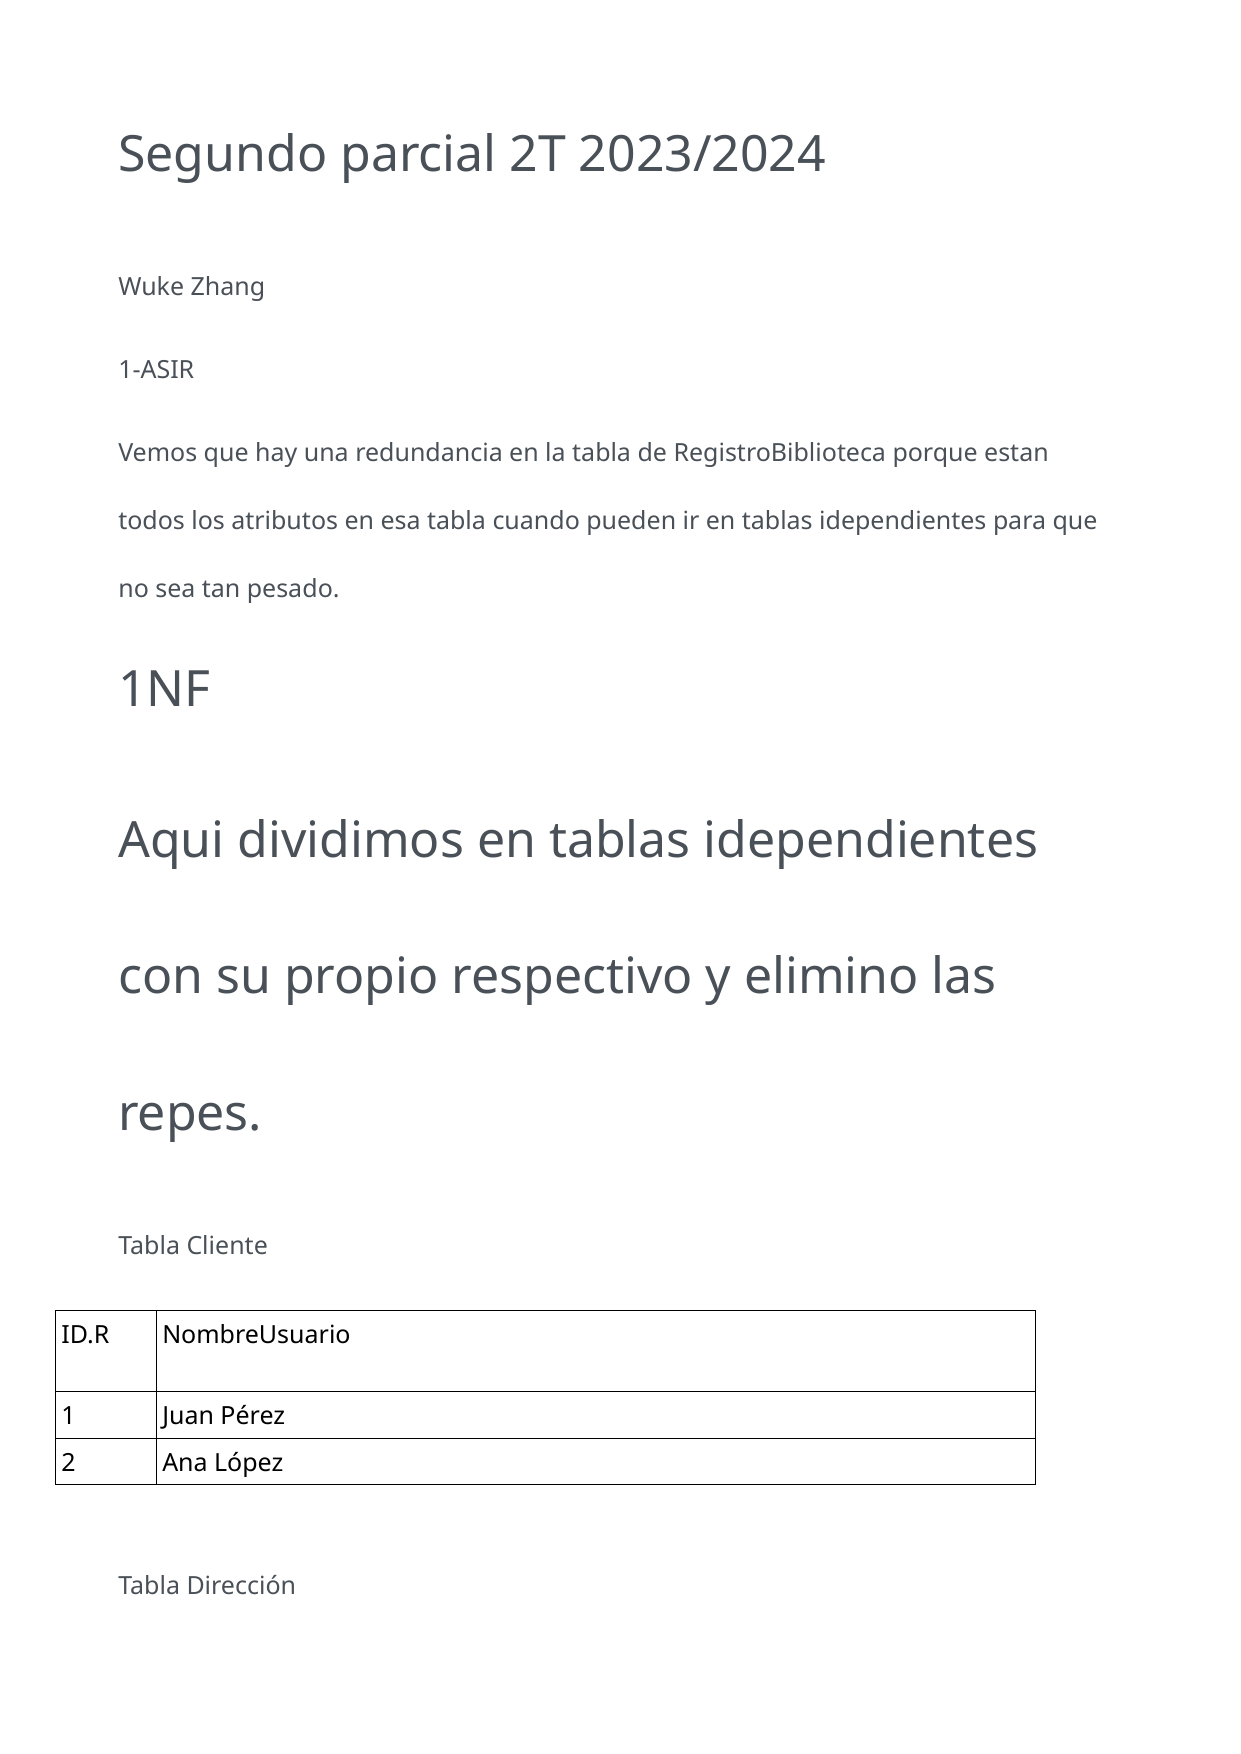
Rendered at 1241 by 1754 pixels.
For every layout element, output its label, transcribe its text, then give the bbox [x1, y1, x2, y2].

subtitle Segundo parcial 2T 2023/2024 [118, 118, 1122, 186]
text Wuke Zhang [118, 269, 1122, 303]
text Tabla Dirección [118, 1568, 1122, 1602]
text 1NF [118, 653, 1122, 721]
table_header NombreUsuario [157, 1311, 1035, 1391]
text 1-ASIR [118, 352, 1122, 386]
table_cell 1 [56, 1392, 156, 1437]
table_cell 2 [56, 1439, 156, 1484]
text Aqui dividimos en tablas idependientes con su propio respectivo y elimino las repes. [118, 804, 1122, 1145]
table_cell Juan Pérez [157, 1392, 1035, 1437]
text Tabla Cliente [118, 1227, 1122, 1262]
table_cell Ana López [157, 1439, 1035, 1484]
text Vemos que hay una redundancia en la tabla de RegistroBiblioteca porque estan todos los atributos en esa tabla cuando pueden ir en tablas idependientes para que no sea tan pesado. [118, 434, 1122, 605]
table_header ID.R [56, 1311, 156, 1391]
